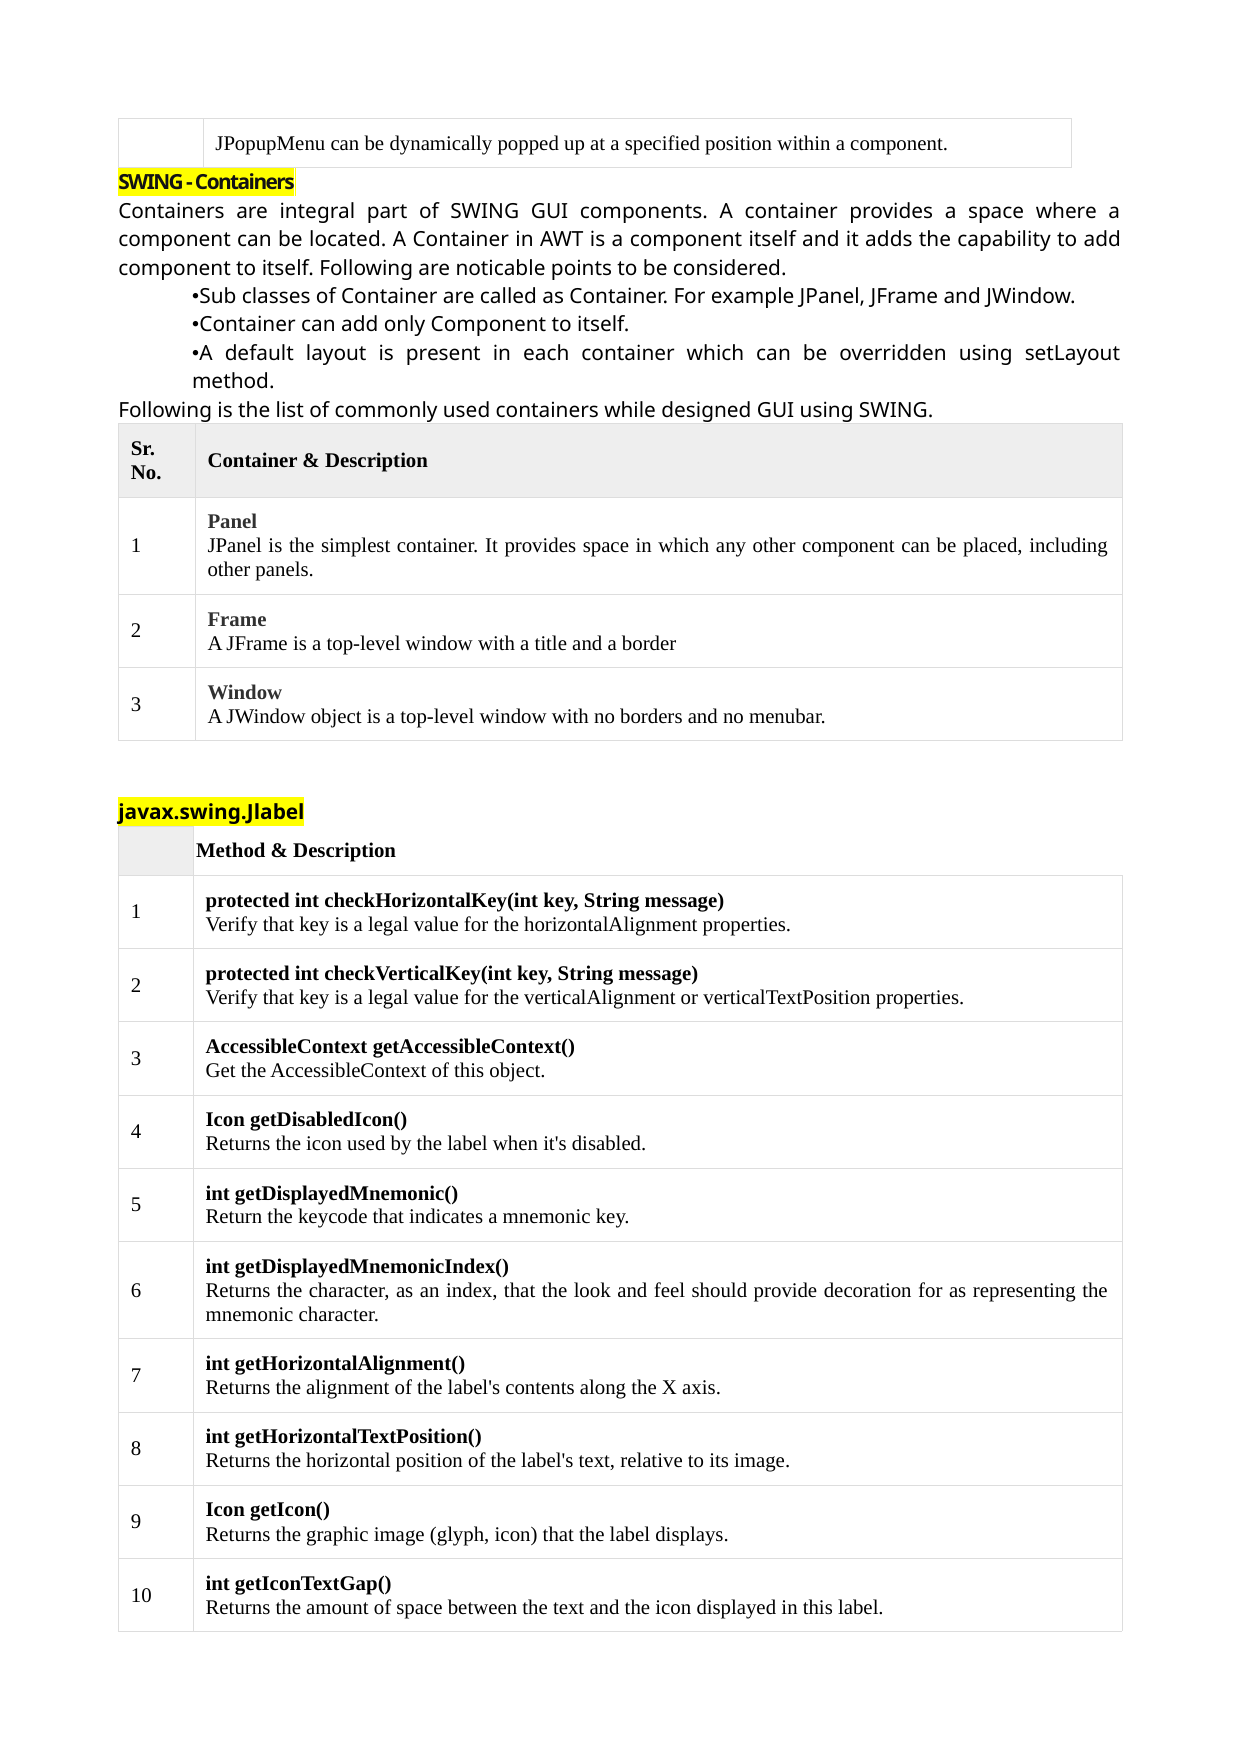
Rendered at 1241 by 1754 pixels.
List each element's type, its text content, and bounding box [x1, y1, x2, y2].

table_cell 3 [119, 1022, 193, 1094]
table_cell Window A JWindow object is a top-level window with no borders and no menubar. [196, 668, 1122, 740]
list Sub classes of Container are called as Container. For example JPanel, JFrame and JWindow. [118, 281, 1122, 309]
text Containers are integral part of SWING GUI components. A container provides a space where a component can be located. A Container in AWT is a component itself and it adds the capability to add component to itself. Following are noticable points to be considered. [118, 196, 1122, 281]
subtitle SWING - Containers [118, 167, 1122, 196]
table_cell 2 [119, 949, 193, 1021]
text Following is the list of commonly used containers while designed GUI using SWING. [118, 395, 1122, 423]
table_cell JPopupMenu can be dynamically popped up at a specified position within a component. [204, 119, 1071, 167]
table_cell int getDisplayedMnemonicIndex() Returns the character, as an index, that the look and feel should provide decoration for as representing the mnemonic character. [194, 1242, 1122, 1338]
table_cell int getIconTextGap() Returns the amount of space between the text and the icon displayed in this label. [194, 1559, 1122, 1631]
table_cell 1 [119, 876, 193, 948]
table_cell 8 [119, 1413, 193, 1485]
table_cell Frame A JFrame is a top-level window with a title and a border [196, 595, 1122, 667]
list A default layout is present in each container which can be overridden using setLayout method. [118, 338, 1122, 395]
table_cell 4 [119, 1096, 193, 1168]
table_cell int getDisplayedMnemonic() Return the keycode that indicates a mnemonic key. [194, 1169, 1122, 1241]
table_header Sr. No. [119, 424, 195, 497]
table_cell int getHorizontalAlignment() Returns the alignment of the label's contents along the X axis. [194, 1339, 1122, 1412]
table_cell [119, 119, 203, 167]
table_cell 1 [119, 498, 195, 594]
table_cell 3 [119, 668, 195, 740]
table_cell 6 [119, 1242, 193, 1338]
table_cell 7 [119, 1339, 193, 1412]
table_cell Icon getIcon() Returns the graphic image (glyph, icon) that the label displays. [194, 1486, 1122, 1558]
table_cell protected int checkHorizontalKey(int key, String message) Verify that key is a legal value for the horizontalAlignment properties. [194, 876, 1122, 948]
list Container can add only Component to itself. [118, 309, 1122, 338]
table_cell Icon getDisabledIcon() Returns the icon used by the label when it's disabled. [194, 1096, 1122, 1168]
table_cell AccessibleContext getAccessibleContext() Get the AccessibleContext of this object. [194, 1022, 1122, 1094]
table_cell protected int checkVerticalKey(int key, String message) Verify that key is a legal value for the verticalAlignment or verticalTextPosition properties. [194, 949, 1122, 1021]
table_header Container & Description [196, 424, 1122, 497]
table_header [119, 827, 193, 875]
text javax.swing.Jlabel [118, 797, 1122, 826]
table_cell 5 [119, 1169, 193, 1241]
table_header Method & Description [194, 826, 1122, 875]
table_cell 2 [119, 595, 195, 667]
table_cell Panel JPanel is the simplest container. It provides space in which any other component can be placed, including other panels. [196, 498, 1122, 594]
table_cell 10 [119, 1559, 193, 1631]
table_cell 9 [119, 1486, 193, 1558]
table_cell int getHorizontalTextPosition() Returns the horizontal position of the label's text, relative to its image. [194, 1413, 1122, 1485]
